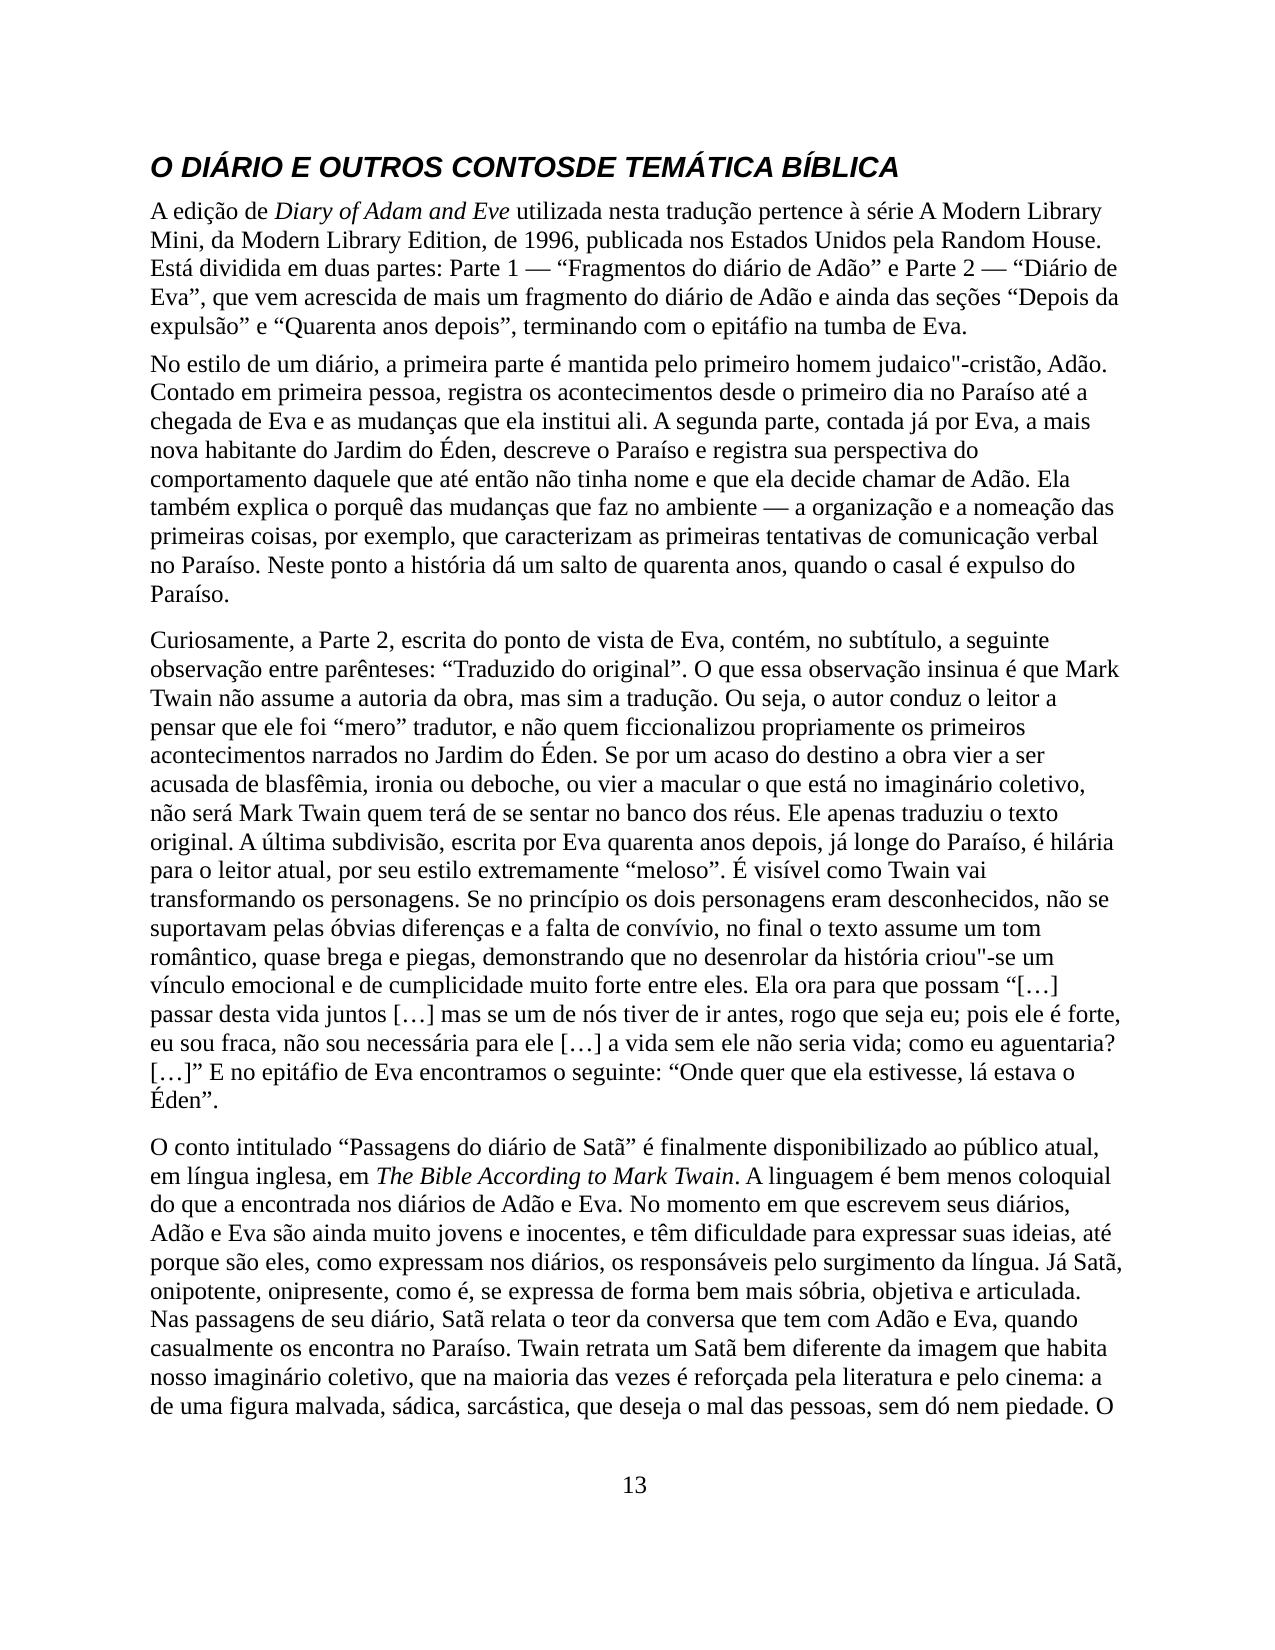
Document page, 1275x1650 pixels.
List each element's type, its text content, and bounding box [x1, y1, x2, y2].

text Curiosamente, a Parte 2, escrita do ponto de vista de Eva, contém, no subtítulo, a seguinte observação entre parênteses: “Traduzido do original”. O que essa observação insinua é que Mark Twain não assume a autoria da obra, mas sim a tradução. Ou seja, o autor conduz o leitor a pensar que ele foi “mero” tradutor, e não quem ficcionalizou propriamente os primeiros acontecimentos narrados no Jardim do Éden. Se por um acaso do destino a obra vier a ser acusada de blasfêmia, ironia ou deboche, ou vier a macular o que está no imaginário coletivo, não será Mark Twain quem terá de se sentar no banco dos réus. Ele apenas traduziu o texto original. A última subdivisão, escrita por Eva quarenta anos depois, já longe do Paraíso, é hilária para o leitor atual, por seu estilo extremamente “meloso”. É visível como Twain vai transformando os personagens. Se no princípio os dois personagens eram desconhecidos, não se suportavam pelas óbvias diferenças e a falta de convívio, no final o texto assume um tom romântico, quase brega e piegas, demonstrando que no desenrolar da história criou"-se um vínculo emocional e de cumplicidade muito forte entre eles. Ela ora para que possam “[…] passar desta vida juntos […] mas se um de nós tiver de ir antes, rogo que seja eu; pois ele é forte, eu sou fraca, não sou necessária para ele […] a vida sem ele não seria vida; como eu aguentaria? […]” E no epitáfio de Eva encontramos o seguinte: “Onde quer que ela estivesse, lá estava o Éden”. [150, 625, 1125, 1114]
text A edição de Diary of Adam and Eve utilizada nesta tradução pertence à série A Modern Library Mini, da Modern Library Edition, de 1996, publicada nos Estados Unidos pela Random House. Está dividida em duas partes: Parte 1 — “Fragmentos do diário de Adão” e Parte 2 — “Diário de Eva”, que vem acrescida de mais um fragmento do diário de Adão e ainda das seções “Depois da expulsão” e “Quarenta anos depois”, terminando com o epitáfio na tumba de Eva. [150, 196, 1125, 340]
text O conto intitulado “Passagens do diário de Satã” é finalmente disponibilizado ao público atual, em língua inglesa, em The Bible According to Mark Twain. A linguagem é bem menos coloquial do que a encontrada nos diários de Adão e Eva. No momento em que escrevem seus diários, Adão e Eva são ainda muito jovens e inocentes, e têm dificuldade para expressar suas ideias, até porque são eles, como expressam nos diários, os responsáveis pelo surgimento da língua. Já Satã, onipotente, onipresente, como é, se expressa de forma bem mais sóbria, objetiva e articulada. Nas passagens de seu diário, Satã relata o teor da conversa que tem com Adão e Eva, quando casualmente os encontra no Paraíso. Twain retrata um Satã bem diferente da imagem que habita nosso imaginário coletivo, que na maioria das vezes é reforçada pela literatura e pelo cinema: a de uma figura malvada, sádica, sarcástica, que deseja o mal das pessoas, sem dó nem piedade. O [150, 1132, 1125, 1419]
text No estilo de um diário, a primeira parte é mantida pelo primeiro homem judaico"-cristão, Adão. Contado em primeira pessoa, registra os acontecimentos desde o primeiro dia no Paraíso até a chegada de Eva e as mudanças que ela institui ali. A segunda parte, contada já por Eva, a mais nova habitante do Jardim do Éden, descreve o Paraíso e registra sua perspectiva do comportamento daquele que até então não tinha nome e que ela decide chamar de Adão. Ela também explica o porquê das mudanças que faz no ambiente — a organização e a nomeação das primeiras coisas, por exemplo, que caracterizam as primeiras tentativas de comunicação verbal no Paraíso. Neste ponto a história dá um salto de quarenta anos, quando o casal é expulso do Paraíso. [150, 349, 1125, 607]
subtitle O DIÁRIO E OUTROS CONTOSDE TEMÁTICA BÍBLICA [150, 150, 1125, 183]
